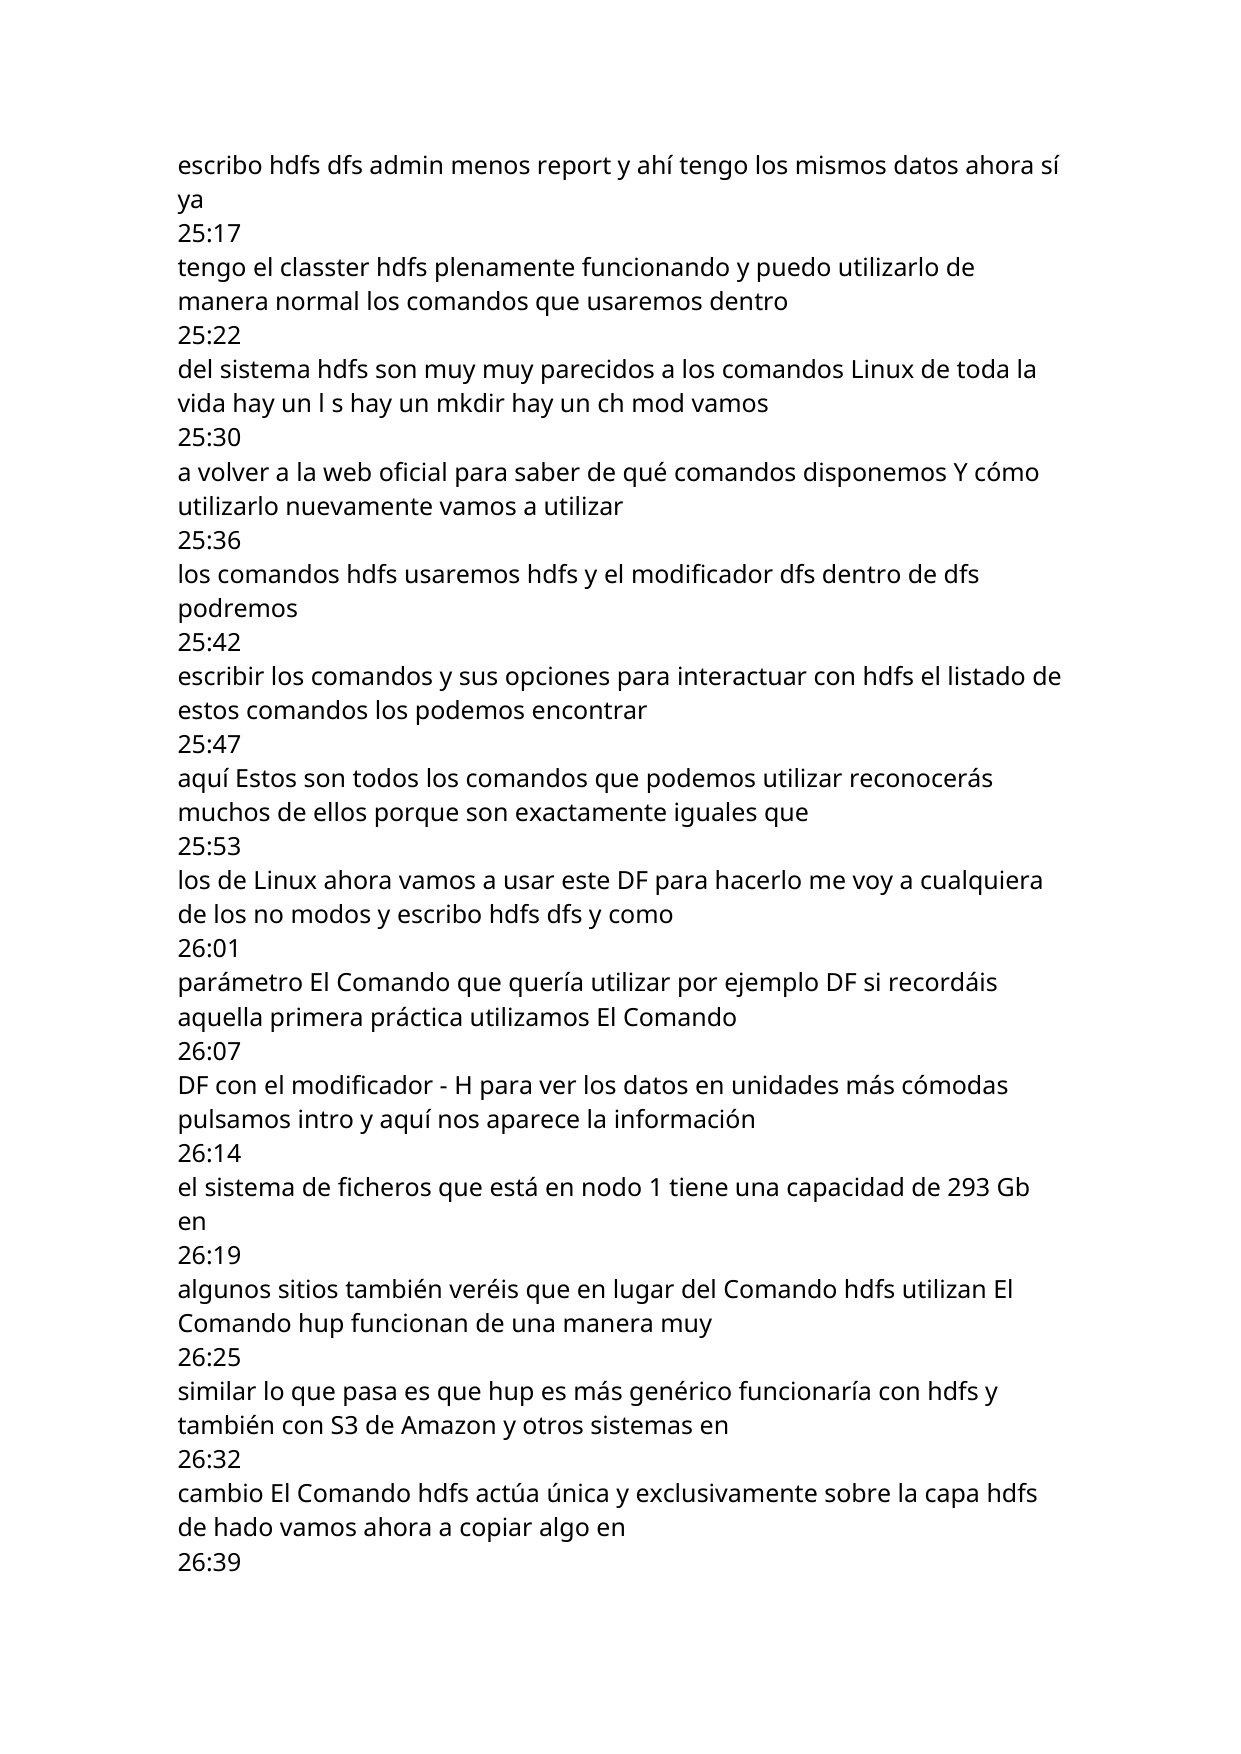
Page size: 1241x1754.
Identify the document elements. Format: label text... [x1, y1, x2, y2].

text los de Linux ahora vamos a usar este DF para hacerlo me voy a cualquiera de los no modos y escribo hdfs dfs y como [177, 863, 1063, 931]
text a volver a la web oficial para saber de qué comandos disponemos Y cómo utilizarlo nuevamente vamos a utilizar [177, 454, 1063, 522]
text 25:30 [177, 420, 1063, 454]
text 25:36 [177, 522, 1063, 556]
text 26:25 [177, 1340, 1063, 1374]
text algunos sitios también veréis que en lugar del Comando hdfs utilizan El Comando hup funcionan de una manera muy [177, 1272, 1063, 1340]
text aquí Estos son todos los comandos que podemos utilizar reconocerás muchos de ellos porque son exactamente iguales que [177, 761, 1063, 829]
text 26:14 [177, 1135, 1063, 1169]
text cambio El Comando hdfs actúa única y exclusivamente sobre la capa hdfs de hado vamos ahora a copiar algo en [177, 1476, 1063, 1544]
text escribo hdfs dfs admin menos report y ahí tengo los mismos datos ahora sí ya [177, 148, 1063, 216]
text escribir los comandos y sus opciones para interactuar con hdfs el listado de estos comandos los podemos encontrar [177, 658, 1063, 727]
text DF con el modificador - H para ver los datos en unidades más cómodas pulsamos intro y aquí nos aparece la información [177, 1067, 1063, 1135]
text el sistema de ficheros que está en nodo 1 tiene una capacidad de 293 Gb en [177, 1169, 1063, 1238]
text 26:01 [177, 931, 1063, 965]
text del sistema hdfs son muy muy parecidos a los comandos Linux de toda la vida hay un l s hay un mkdir hay un ch mod vamos [177, 352, 1063, 420]
text parámetro El Comando que quería utilizar por ejemplo DF si recordáis aquella primera práctica utilizamos El Comando [177, 965, 1063, 1033]
text 26:07 [177, 1033, 1063, 1067]
text los comandos hdfs usaremos hdfs y el modificador dfs dentro de dfs podremos [177, 556, 1063, 624]
text 26:19 [177, 1238, 1063, 1272]
text tengo el classter hdfs plenamente funcionando y puedo utilizarlo de manera normal los comandos que usaremos dentro [177, 250, 1063, 318]
text 25:47 [177, 727, 1063, 761]
text 25:17 [177, 216, 1063, 250]
text 26:39 [177, 1544, 1063, 1578]
text 25:42 [177, 624, 1063, 658]
text similar lo que pasa es que hup es más genérico funcionaría con hdfs y también con S3 de Amazon y otros sistemas en [177, 1374, 1063, 1442]
text 26:32 [177, 1442, 1063, 1476]
text 25:22 [177, 318, 1063, 352]
text 25:53 [177, 829, 1063, 863]
